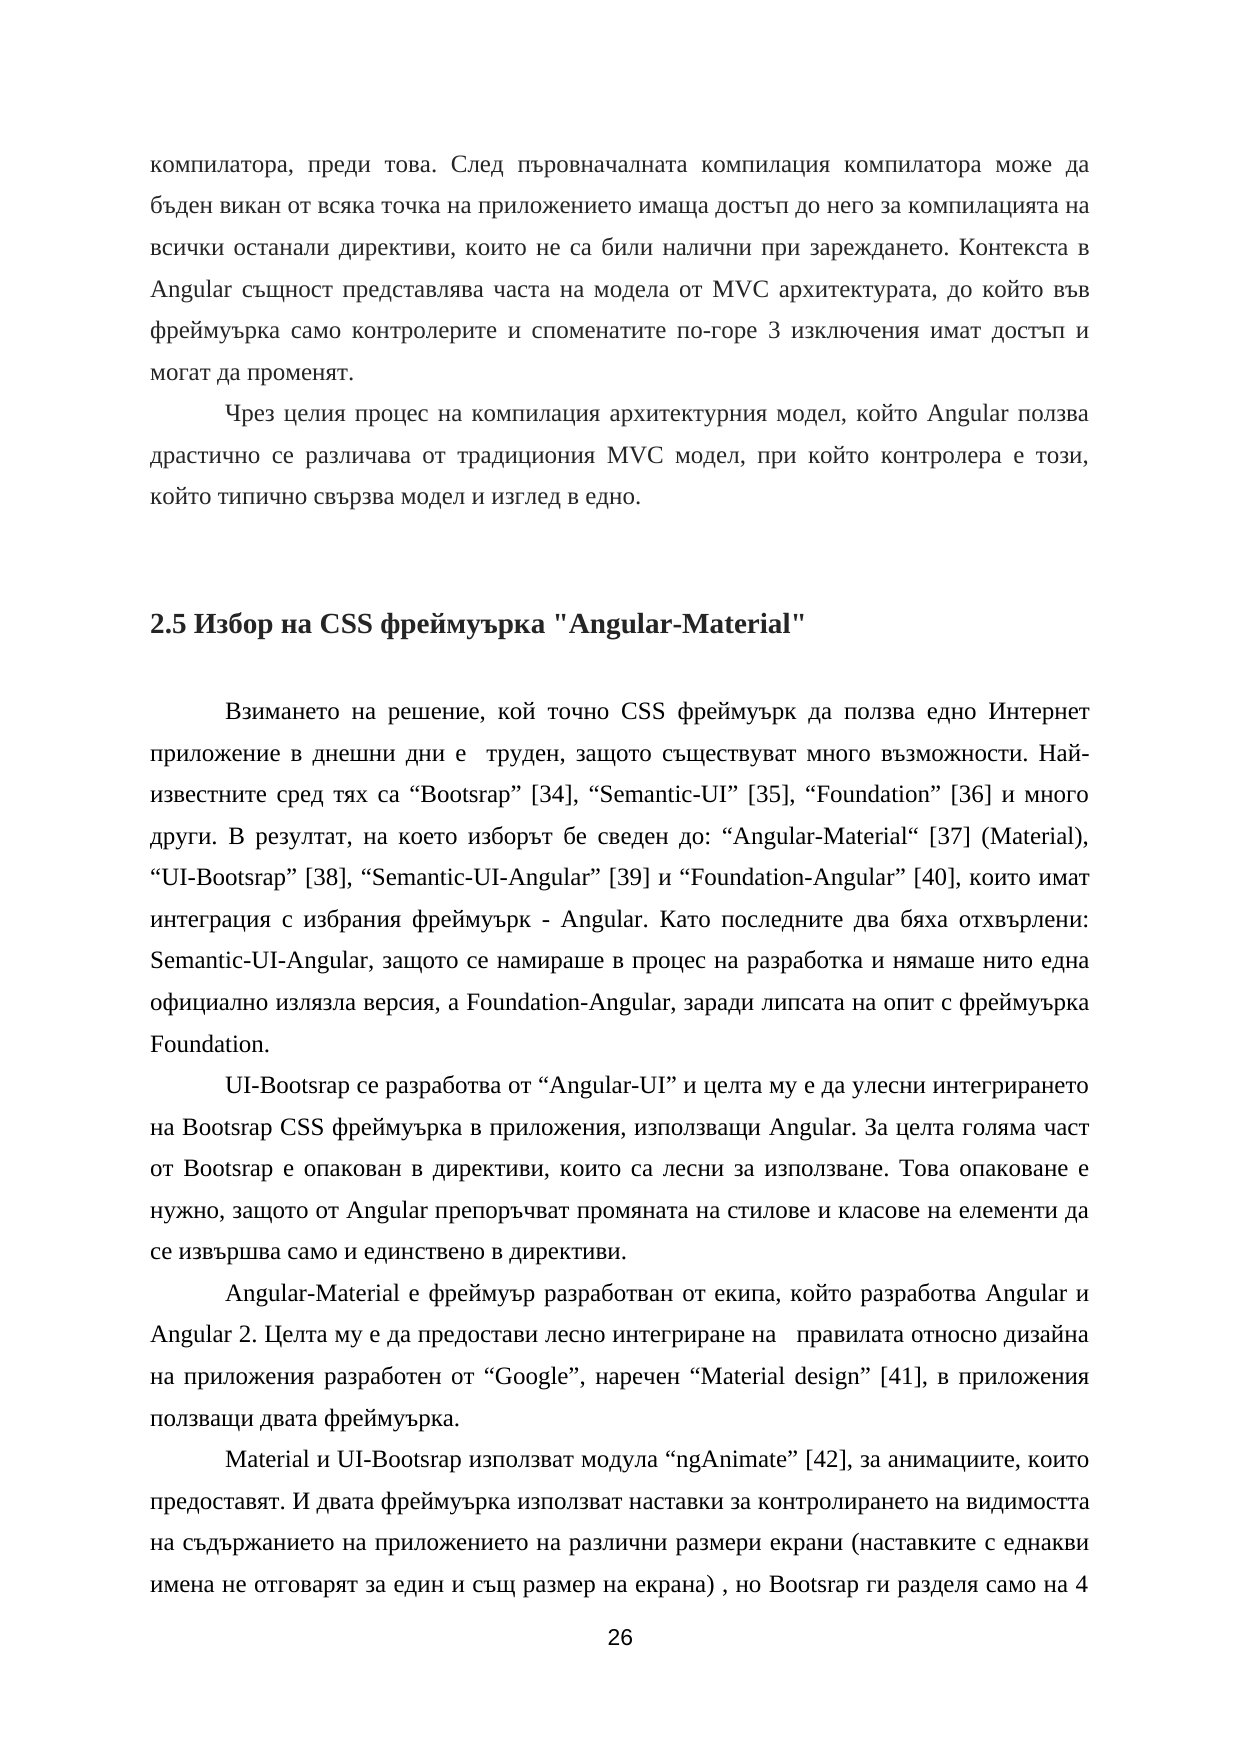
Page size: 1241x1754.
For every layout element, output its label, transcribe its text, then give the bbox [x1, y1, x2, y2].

text Angular-Material е фреймуър разработван от екипа, който разработва Angular и Angular 2. Целта му е да предостави лесно интегриране на правилата относно дизайна на приложения разработен от “Google”, наречен “Material design” [41], в приложения ползващи двата фреймуърка. [150, 1279, 1091, 1431]
text Material и UI-Bootsrap използват модула “ngAnimate” [42], за анимациите, които предоставят. И двата фреймуърка използват наставки за контролирането на видимостта на съдържанието на приложението на различни размери екрани (наставките с еднакви имена не отговарят за един и същ размер на екрана) , но Bootsrap ги разделя само на 4 [150, 1445, 1091, 1598]
text компилатора, преди това. След пъровначалната компилация компилатора може да бъден викан от всяка точка на приложението имаща достъп до него за компилацията на всички останали директиви, които не са били налични при зареждането. Контекста в Angular същност представлява часта на модела от MVC архитектурата, до който във фреймуърка само контролерите и споменатите по-горе 3 изключения имат достъп и могат да променят. [150, 150, 1091, 386]
text Взимането на решение, кой точно CSS фреймуърк да ползва едно Интернет приложение в днешни дни е труден, защото съществуват много възможности. Най-известните сред тях са “Bootsrap” [34], “Semantic-UI” [35], “Foundation” [36] и много други. В резултат, на което изборът бе сведен до: “Angular-Material“ [37] (Material), “UI-Bootsrap” [38], “Semantic-UI-Angular” [39] и “Foundation-Angular” [40], които имат интеграция с избрания фреймуърк - Angular. Като последните два бяха отхвърлени: Semantic-UI-Angular, защото се намираше в процес на разработка и нямаше нито една официално излязла версия, а Foundation-Angular, заради липсата на опит с фреймуърка Foundation. [150, 697, 1091, 1057]
text 2.5 Избор на CSS фреймуърка "Angular-Material" [150, 607, 1091, 639]
text Чрез целия процес на компилация архитектурния модел, който Angular ползва драстично се различава от традициония MVC модел, при който контролера е този, който типично свързва модел и изглед в едно. [150, 399, 1091, 510]
text UI-Bootsrap се разработва от “Angular-UI” и целта му е да улесни интегрирането на Bootsrap CSS фреймуърка в приложения, използващи Angular. За целта голяма част от Bootsrap е опакован в директиви, които са лесни за използване. Това опаковане е нужно, защото от Angular препоръчват промяната на стилове и класове на елементи да се извършва само и единствено в директиви. [150, 1071, 1091, 1265]
